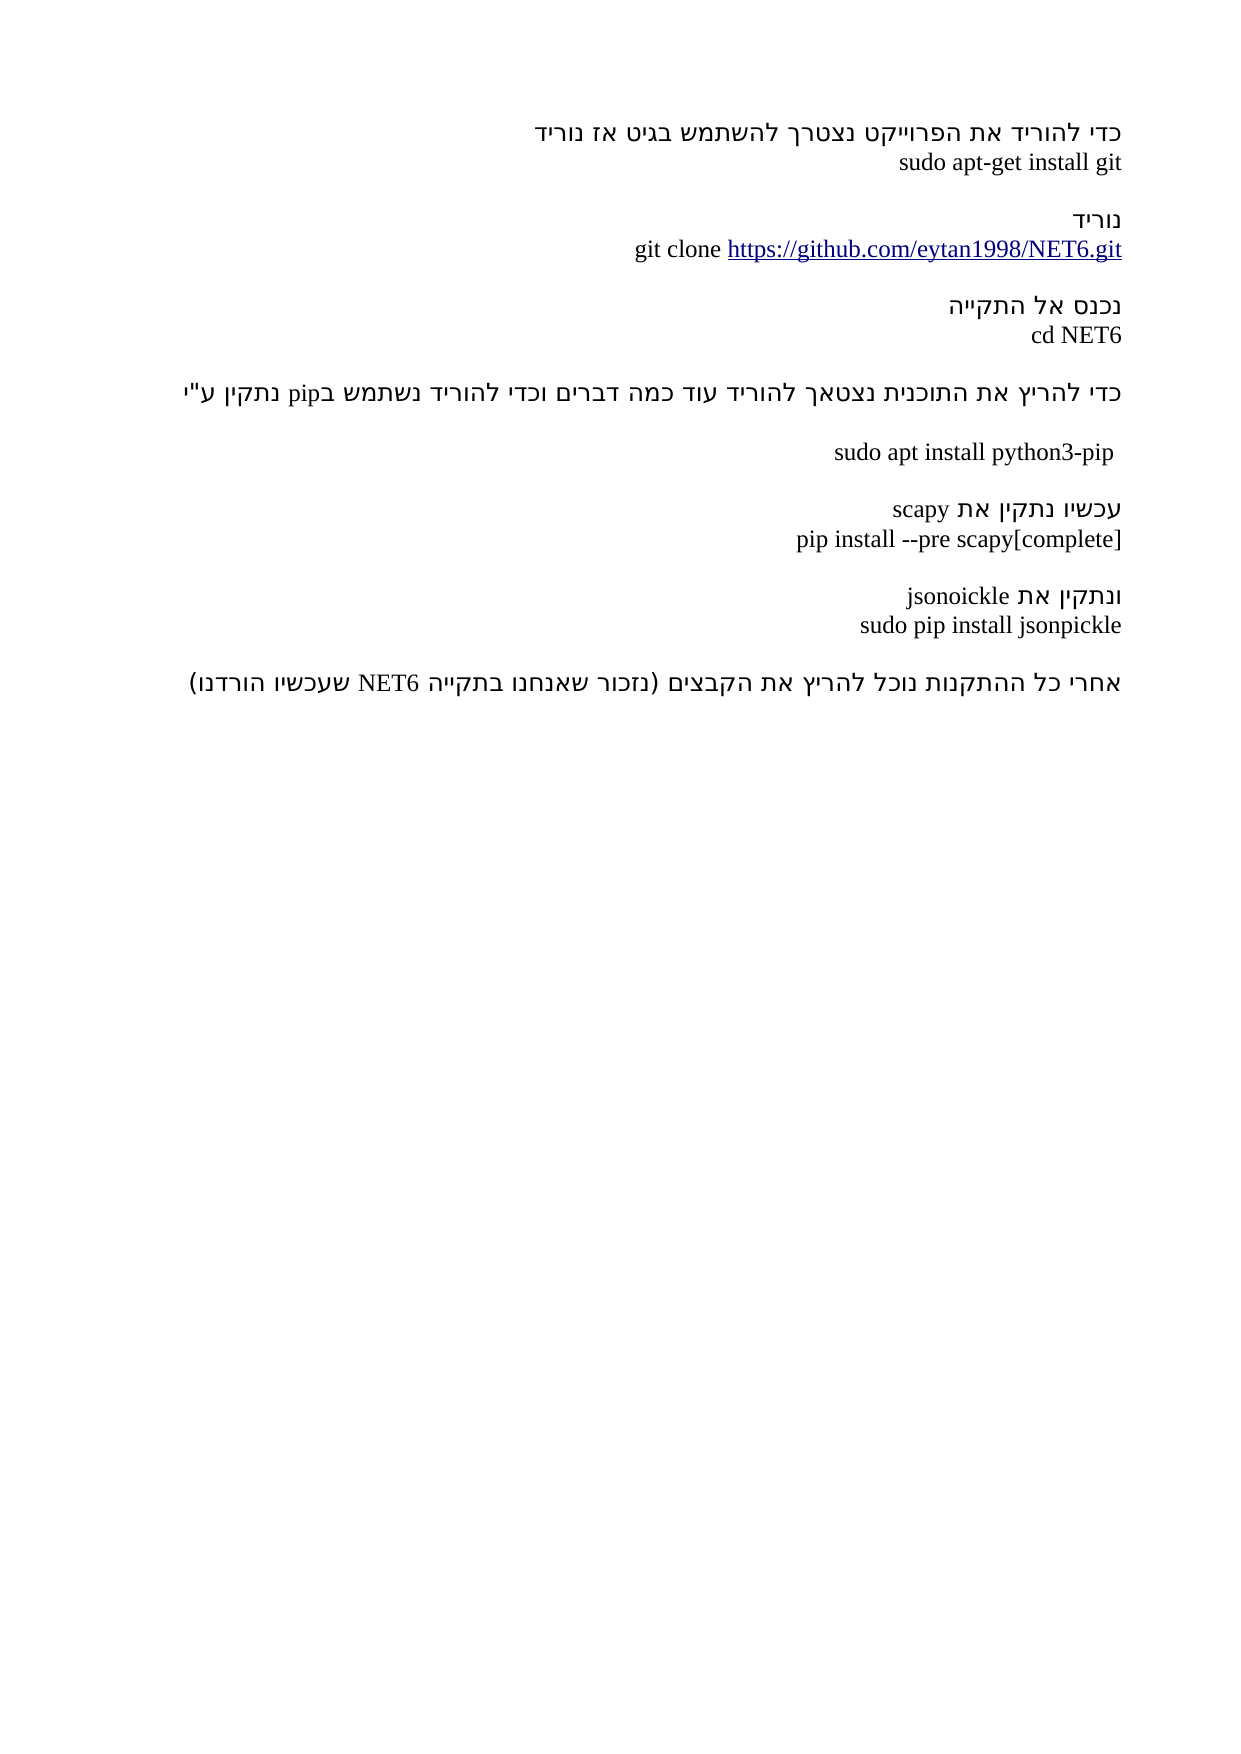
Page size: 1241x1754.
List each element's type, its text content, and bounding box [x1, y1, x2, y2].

text git clone https://github.com/eytan1998/NET6.git [118, 234, 1122, 263]
text אחרי כל ההתקנות נוכל להריץ את הקבצים (נזכור שאנחנו בתקייה NET6 שעכשיו הורדנו) [118, 668, 1122, 697]
text כדי להריץ את התוכנית נצטאך להוריד עוד כמה דברים וכדי להוריד נשתמש בpip נתקין ע"י [118, 378, 1122, 407]
text ונתקין את jsonoickle [118, 581, 1122, 611]
text נוריד [118, 205, 1122, 234]
text כדי להוריד את הפרוייקט נצטרך להשתמש בגיט אז נוריד [118, 118, 1122, 147]
text cd NET6 [118, 321, 1122, 349]
text נכנס אל התקייה [118, 291, 1122, 321]
text sudo apt install python3-pip [118, 437, 1122, 466]
text sudo pip install jsonpickle [118, 611, 1122, 639]
text עכשיו נתקין את scapy [118, 494, 1122, 524]
text sudo apt-get install git [118, 147, 1122, 176]
text pip install --pre scapy[complete] [118, 524, 1122, 553]
